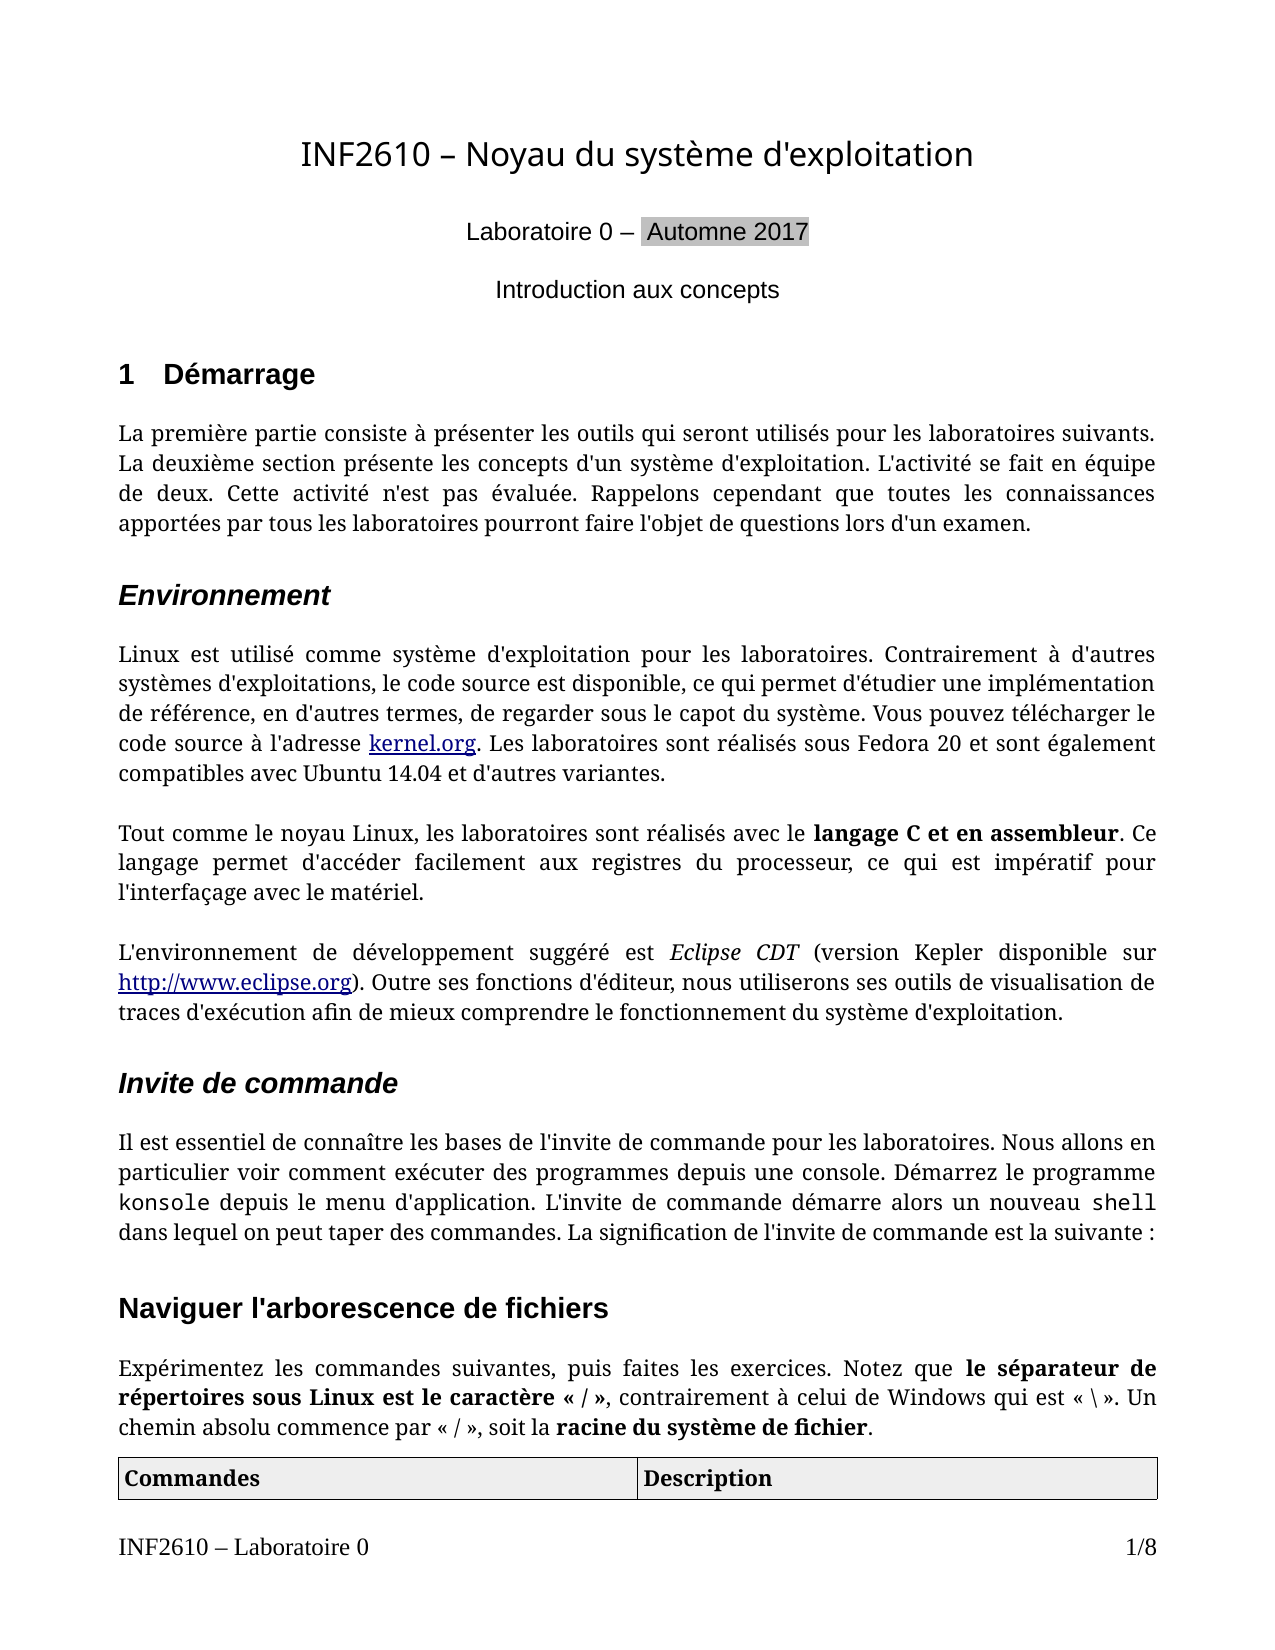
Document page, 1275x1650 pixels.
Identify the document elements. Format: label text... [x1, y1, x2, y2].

subtitle Environnement [118, 577, 1157, 611]
subtitle Démarrage [118, 357, 1157, 391]
text Linux est utilisé comme système d'exploitation pour les laboratoires. Contrairement à d'autres systèmes d'exploitations, le code source est disponible, ce qui permet d'étudier une implémentation de référence, en d'autres termes, de regarder sous le capot du système. Vous pouvez télécharger le code source à l'adresse kernel.org. Les laboratoires sont réalisés sous Fedora 20 et sont également compatibles avec Ubuntu 14.04 et d'autres variantes. [118, 638, 1157, 787]
text Expérimentez les commandes suivantes, puis faites les exercices. Notez que le séparateur de répertoires sous Linux est le caractère « / », contrairement à celui de Windows qui est « \ ». Un chemin absolu commence par « / », soit la racine du système de fichier. [118, 1352, 1157, 1442]
text La première partie consiste à présenter les outils qui seront utilisés pour les laboratoires suivants. La deuxième section présente les concepts d'un système d'exploitation. L'activité se fait en équipe de deux. Cette activité n'est pas évaluée. Rappelons cependant que toutes les connaissances apportées par tous les laboratoires pourront faire l'objet de questions lors d'un examen. [118, 418, 1157, 537]
text L'environnement de développement suggéré est Eclipse CDT (version Kepler disponible sur http://www.eclipse.org). Outre ses fonctions d'éditeur, nous utiliserons ses outils de visualisation de traces d'exécution afin de mieux comprendre le fonctionnement du système d'exploitation. [118, 937, 1157, 1026]
text Il est essentiel de connaître les bases de l'invite de commande pour les laboratoires. Nous allons en particulier voir comment exécuter des programmes depuis une console. Démarrez le programme konsole depuis le menu d'application. L'invite de commande démarre alors un nouveau shell dans lequel on peut taper des commandes. La signification de l'invite de commande est la suivante : [118, 1127, 1157, 1246]
text Introduction aux concepts [118, 275, 1157, 303]
table_header Commandes [119, 1458, 637, 1499]
text Laboratoire 0 – Automne 2017 [118, 217, 1157, 246]
table_header Description [638, 1458, 1157, 1499]
subtitle Naviguer l'arborescence de fichiers [118, 1291, 1157, 1325]
subtitle Invite de commande [118, 1066, 1157, 1100]
text Tout comme le noyau Linux, les laboratoires sont réalisés avec le langage C et en assembleur. Ce langage permet d'accéder facilement aux registres du processeur, ce qui est impératif pour l'interfaçage avec le matériel. [118, 817, 1157, 907]
text INF2610 – Noyau du système d'exploitation [118, 131, 1157, 176]
